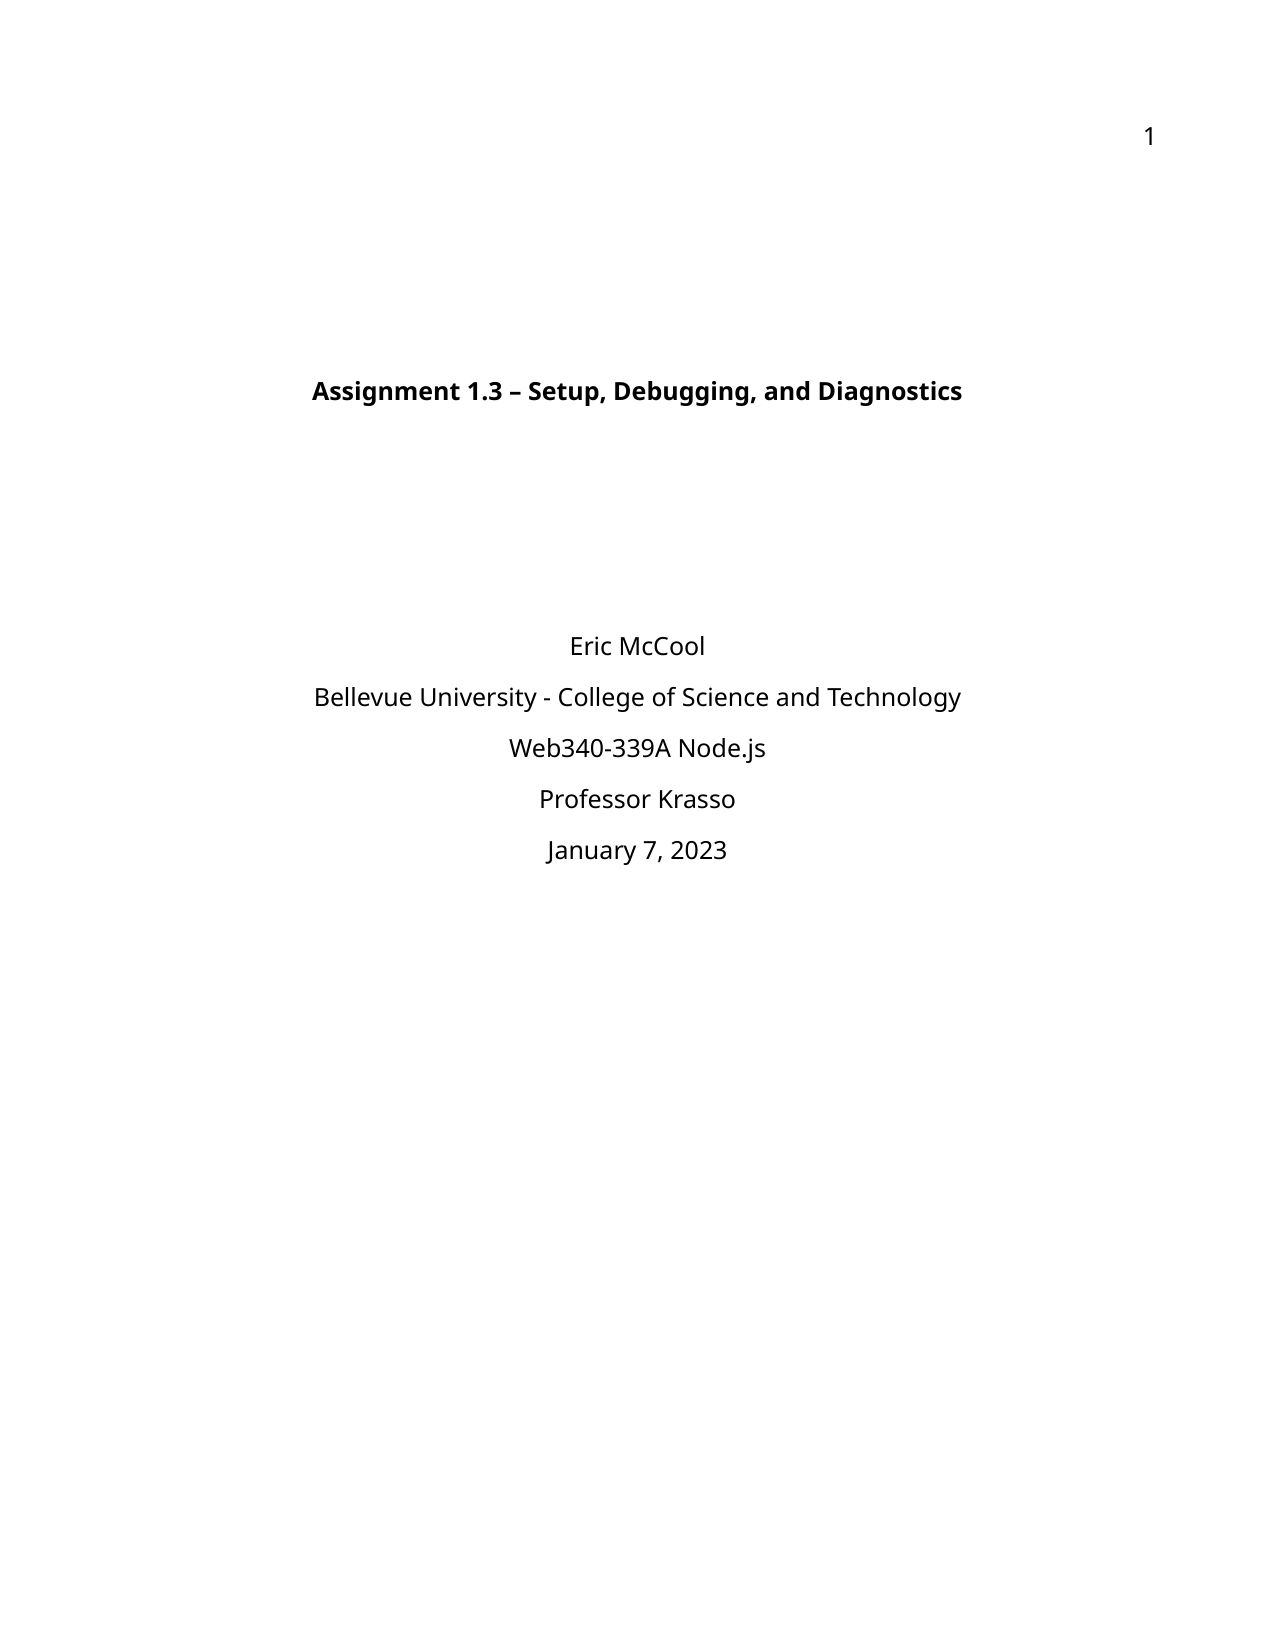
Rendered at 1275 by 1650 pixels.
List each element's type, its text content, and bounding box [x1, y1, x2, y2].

text Eric McCool Bellevue University - College of Science and Technology Web340-339A Node.js Professor Krasso January 7, 2023 [118, 577, 1157, 867]
text 1 [118, 118, 1157, 152]
text Assignment 1.3 – Setup, Debugging, and Diagnostics [118, 373, 1157, 407]
